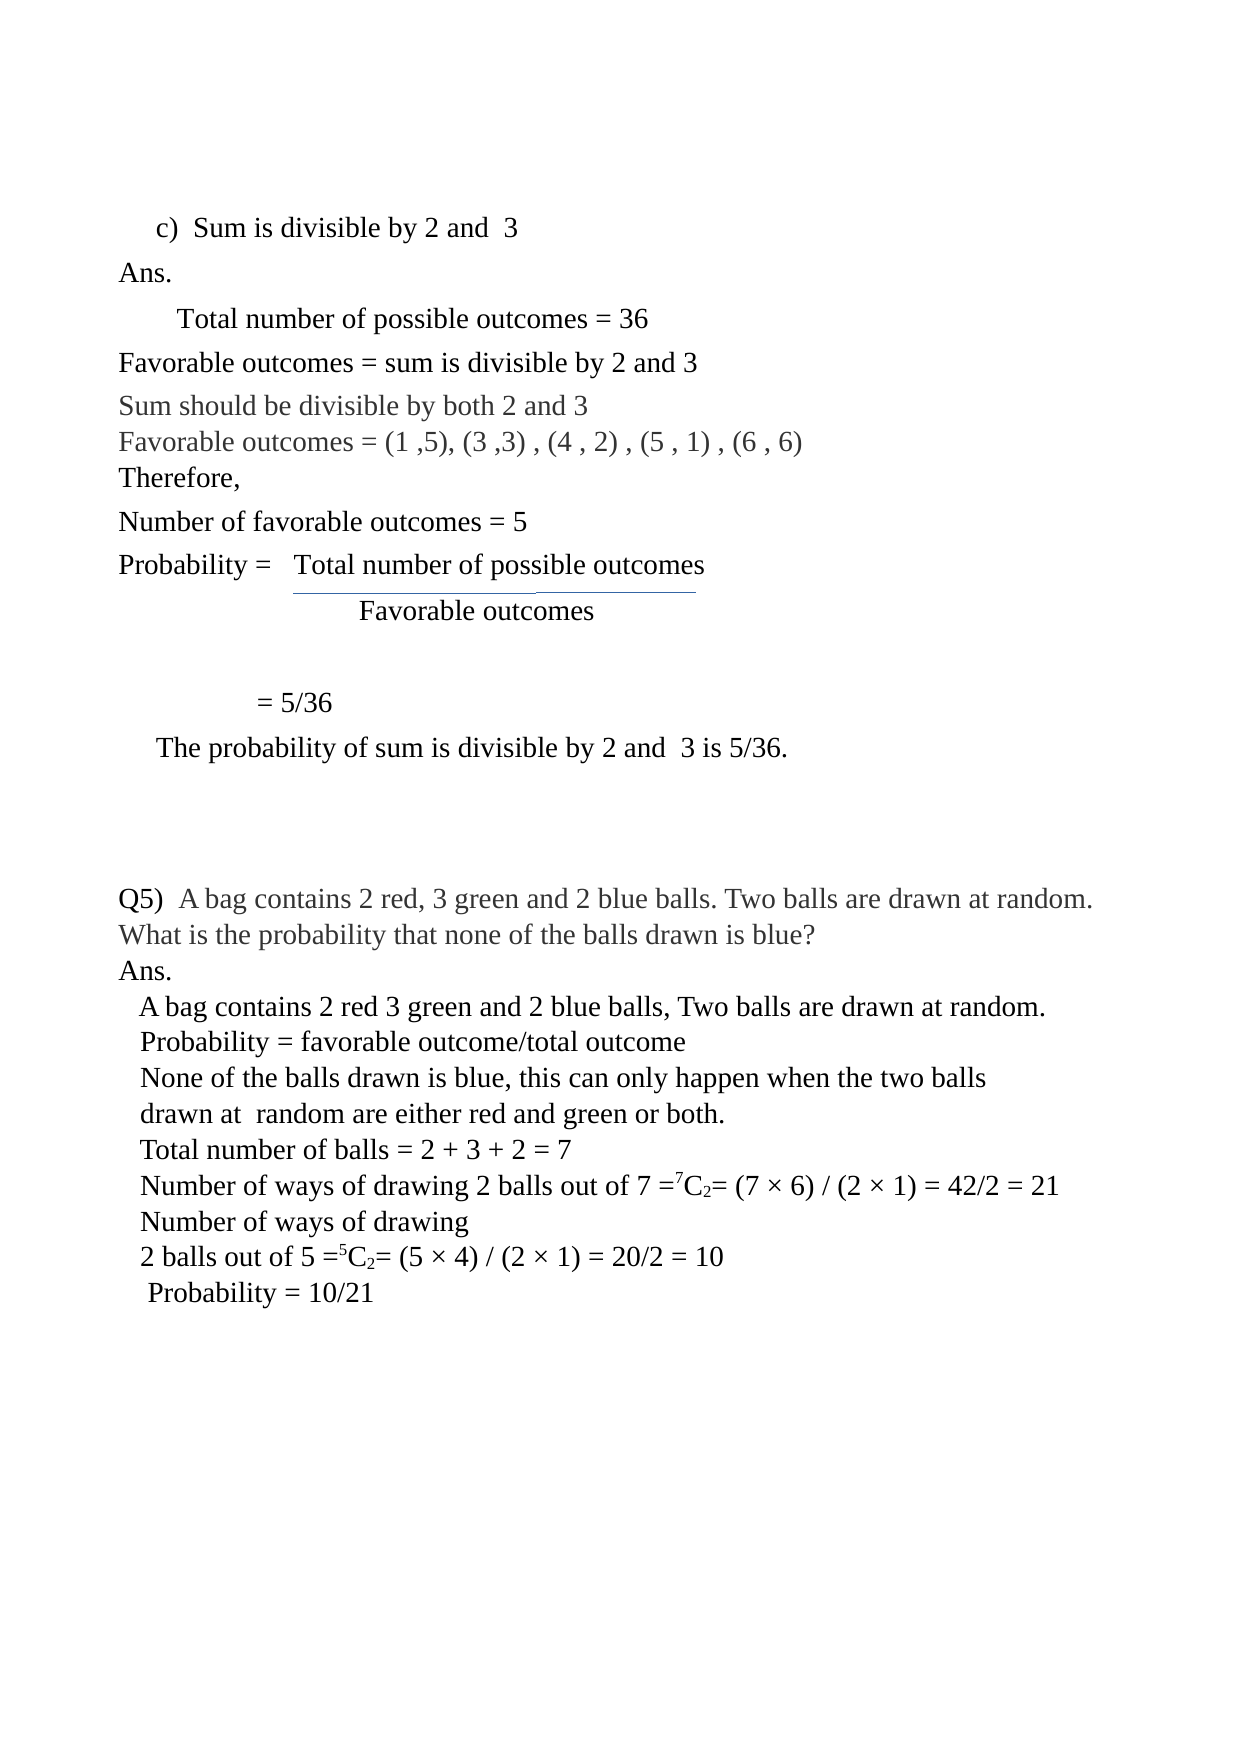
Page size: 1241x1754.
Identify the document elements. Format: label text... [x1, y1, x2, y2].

text Total number of balls = 2 + 3 + 2 = 7 [118, 1132, 1122, 1166]
text Number of ways of drawing 2 balls out of 7 =7C2= (7 × 6) / (2 × 1) = 42/2 = 21 [118, 1168, 1122, 1201]
list c) Sum is divisible by 2 and 3 [156, 210, 1122, 243]
list Total number of possible outcomes = 36 [118, 301, 1122, 335]
text Therefore, [118, 460, 1122, 494]
text Number of favorable outcomes = 5 [118, 504, 1122, 537]
text Favorable outcomes = (1 ,5), (3 ,3) , (4 , 2) , (5 , 1) , (6 , 6) [118, 424, 1122, 458]
list The probability of sum is divisible by 2 and 3 is 5/36. [156, 731, 1122, 764]
text 2 balls out of 5 =5C2= (5 × 4) / (2 × 1) = 20/2 = 10 [118, 1239, 1122, 1273]
text None of the balls drawn is blue, this can only happen when the two balls [118, 1060, 1122, 1094]
text Q5) A bag contains 2 red, 3 green and 2 blue balls. Two balls are drawn at random. What is the probability that none of the balls drawn is blue? [118, 881, 1122, 951]
list Favorable outcomes [118, 593, 1122, 627]
list Favorable outcomes = sum is divisible by 2 and 3 [118, 345, 1122, 378]
list Ans. [118, 256, 1122, 289]
text Sum should be divisible by both 2 and 3 [118, 388, 1122, 422]
text Probability = favorable outcome/total outcome [118, 1024, 1122, 1058]
text Ans. [118, 953, 1122, 986]
text Probability = 10/21 [118, 1275, 1122, 1309]
list = 5/36 [118, 685, 1122, 718]
text A bag contains 2 red 3 green and 2 blue balls, Two balls are drawn at random. [118, 989, 1122, 1022]
text drawn at random are either red and green or both. [118, 1096, 1122, 1130]
text Number of ways of drawing [118, 1204, 1122, 1237]
list Probability = Total number of possible outcomes [118, 547, 1122, 581]
